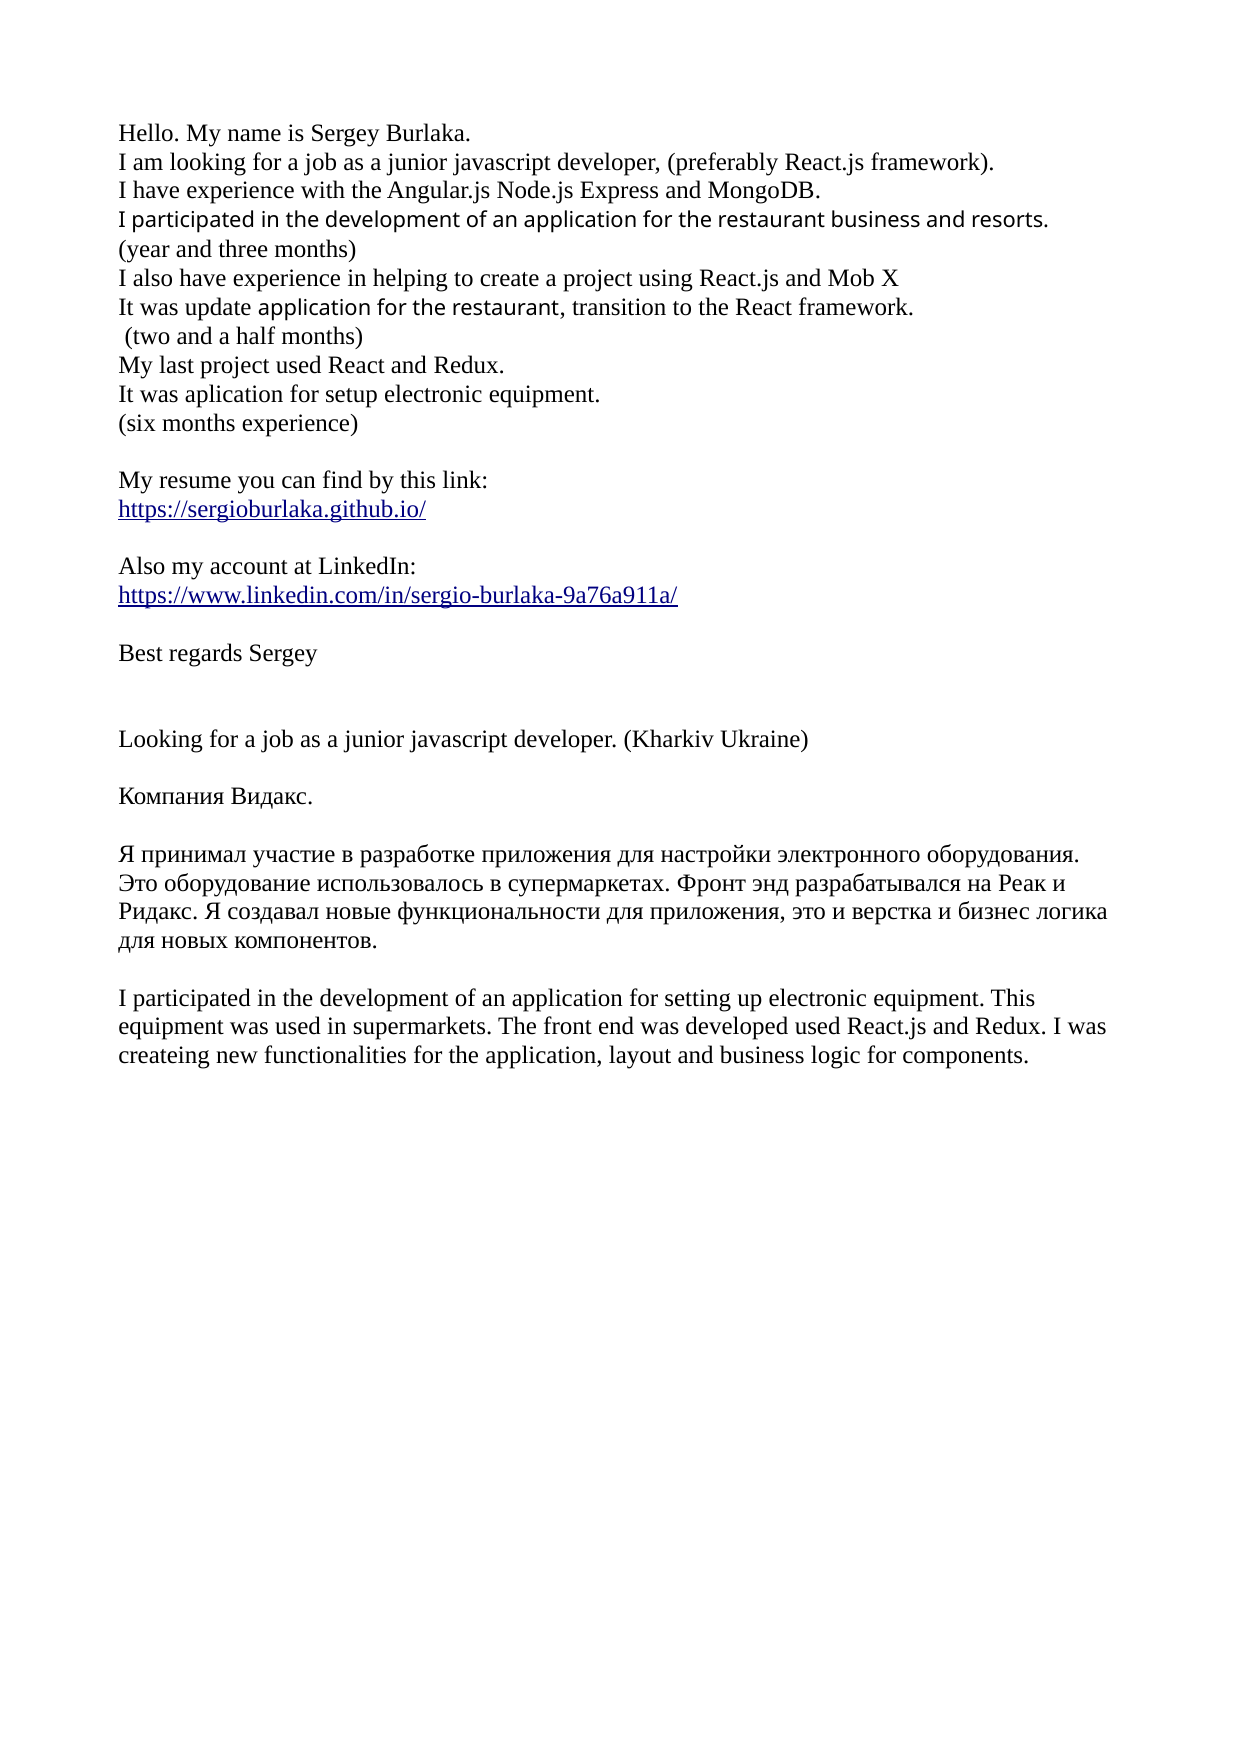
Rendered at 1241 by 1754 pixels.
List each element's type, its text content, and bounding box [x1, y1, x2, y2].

text (six months experience) [118, 408, 1122, 436]
text Я принимал участие в разработке приложения для настройки электронного оборудования. Это оборудование использовалось в супермаркетах. Фронт энд разрабатывался на Реак и Ридакс. Я создавал новые функциональности для приложения, это и верстка и бизнес логика для новых компонентов. [118, 839, 1122, 954]
text It was update application for the restaurant, transition to the React framework. [118, 292, 1122, 321]
text I also have experience in helping to create a project using React.js and Mob X [118, 263, 1122, 292]
text I have experience with the Angular.js Node.js Express and MongoDB. [118, 176, 1122, 204]
text Looking for a job as a junior javascript developer. (Kharkiv Ukraine) [118, 724, 1122, 753]
text I participated in the development of an application for setting up electronic equipment. This equipment was used in supermarkets. The front end was developed used React.js and Redux. I was createing new functionalities for the application, layout and business logic for components. [118, 983, 1122, 1098]
text My resume you can find by this link: https://sergioburlaka.github.io/ [118, 465, 1122, 523]
text My last project used React and Redux. [118, 350, 1122, 379]
text I am looking for a job as a junior javascript developer, (preferably React.js framework). [118, 147, 1122, 176]
text Also my account at LinkedIn: https://www.linkedin.com/in/sergio-burlaka-9a76a911a/ Best regards Sergey [118, 551, 1122, 666]
text It was aplication for setup electronic equipment. [118, 379, 1122, 408]
text Hello. My name is Sergey Burlaka. [118, 118, 1122, 147]
text I participated in the development of an application for the restaurant business and resorts. [118, 204, 1122, 234]
text (two and a half months) [118, 321, 1122, 350]
text (year and three months) [118, 234, 1122, 263]
text Компания Видакс. [118, 781, 1122, 810]
